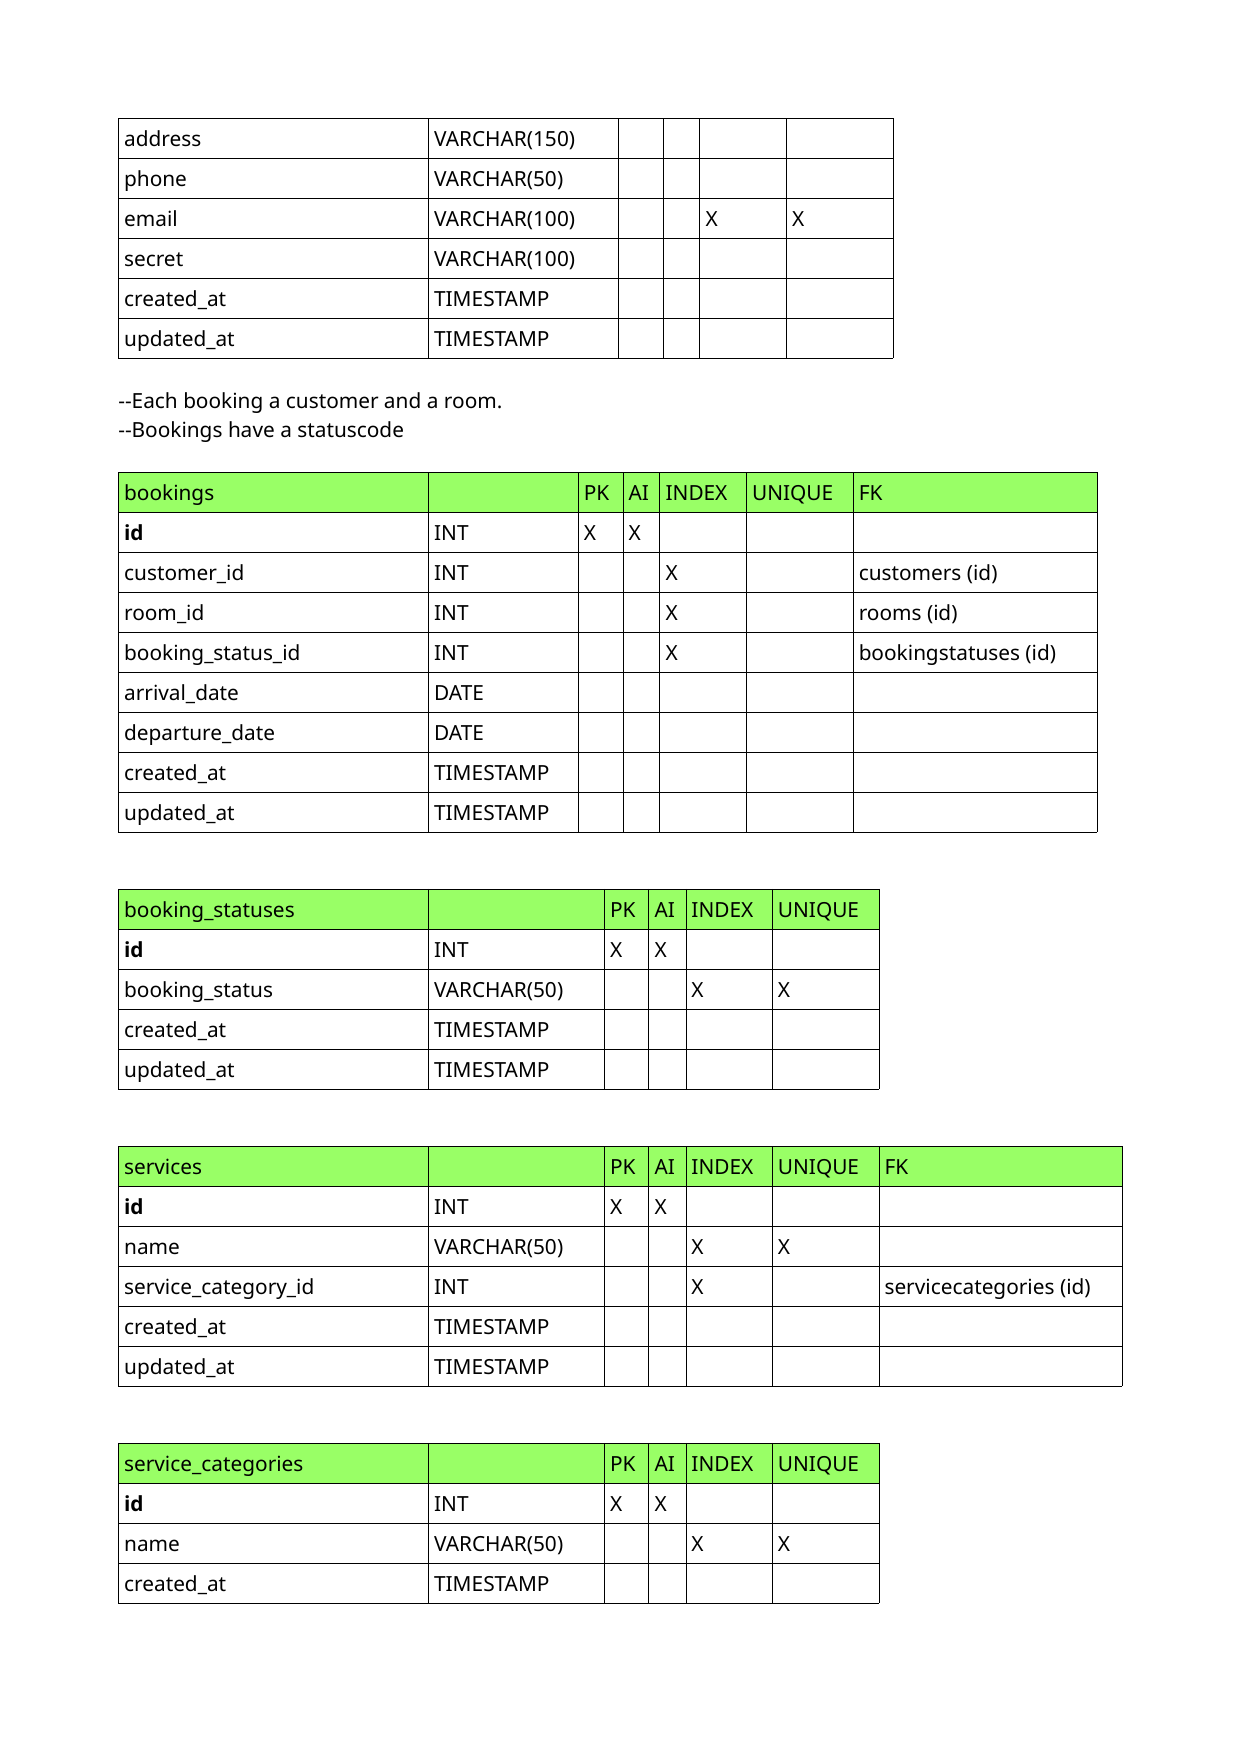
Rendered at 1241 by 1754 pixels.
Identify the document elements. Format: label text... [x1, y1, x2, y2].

table_cell updated_at [119, 1050, 428, 1089]
table_cell [649, 1347, 686, 1386]
table_cell TIMESTAMP [429, 1564, 604, 1603]
table_cell [747, 513, 853, 552]
table_cell [664, 119, 699, 158]
table_cell [660, 753, 746, 792]
table_header [429, 890, 604, 929]
table_cell [854, 793, 1097, 832]
table_cell [687, 1484, 772, 1523]
table_cell [854, 713, 1097, 752]
table_cell [747, 713, 853, 752]
table_cell [619, 279, 663, 318]
table_header AI [649, 1147, 686, 1186]
table_cell [624, 673, 659, 712]
table_cell [773, 930, 879, 969]
table_cell name [119, 1524, 428, 1563]
table_cell [605, 1564, 648, 1603]
table_cell INT [429, 513, 578, 552]
table_cell [649, 1227, 686, 1266]
table_cell X [773, 970, 879, 1009]
table_cell rooms (id) [854, 593, 1097, 632]
table_cell booking_status [119, 970, 428, 1009]
table_cell [624, 553, 659, 592]
table_cell X [624, 513, 659, 552]
table_cell [660, 673, 746, 712]
table_header INDEX [687, 1147, 772, 1186]
table_cell [880, 1187, 1122, 1226]
table_cell servicecategories (id) [880, 1267, 1122, 1306]
table_cell address [119, 119, 428, 158]
table_cell VARCHAR(50) [429, 970, 604, 1009]
table_cell [773, 1050, 879, 1089]
table_cell X [649, 1187, 686, 1226]
table_cell [773, 1267, 879, 1306]
table_header PK [605, 1444, 648, 1483]
table_cell [605, 1347, 648, 1386]
table_cell [579, 713, 623, 752]
table_cell [687, 930, 772, 969]
table_cell TIMESTAMP [429, 1010, 604, 1049]
table_cell [854, 673, 1097, 712]
table_header INDEX [687, 1444, 772, 1483]
table_cell customers (id) [854, 553, 1097, 592]
text --Each booking a customer and a room. [118, 387, 1122, 415]
table_cell X [687, 1524, 772, 1563]
table_cell X [773, 1524, 879, 1563]
table_cell [747, 633, 853, 672]
table_cell TIMESTAMP [429, 1050, 604, 1089]
table_header AI [649, 890, 686, 929]
table_cell [579, 593, 623, 632]
table_cell [787, 119, 893, 158]
table_cell [773, 1307, 879, 1346]
table_cell INT [429, 1484, 604, 1523]
table_cell X [605, 1484, 648, 1523]
table_header AI [624, 473, 659, 512]
table_cell created_at [119, 279, 428, 318]
table_cell [687, 1050, 772, 1089]
table_cell VARCHAR(150) [429, 119, 618, 158]
table_cell id [119, 1187, 428, 1226]
table_cell X [605, 930, 648, 969]
table_cell created_at [119, 1564, 428, 1603]
table_cell [854, 753, 1097, 792]
table_cell [605, 1010, 648, 1049]
table_cell id [119, 513, 428, 552]
table_cell [687, 1307, 772, 1346]
text --Bookings have a statuscode [118, 415, 1122, 443]
table_cell secret [119, 239, 428, 278]
table_cell [664, 319, 699, 358]
table_cell [664, 199, 699, 238]
table_cell [880, 1347, 1122, 1386]
table_cell [773, 1564, 879, 1603]
table_cell [605, 970, 648, 1009]
table_cell [624, 753, 659, 792]
table_cell updated_at [119, 1347, 428, 1386]
table_header PK [605, 890, 648, 929]
table_cell TIMESTAMP [429, 279, 618, 318]
table_cell arrival_date [119, 673, 428, 712]
table_cell booking_status_id [119, 633, 428, 672]
table_cell TIMESTAMP [429, 793, 578, 832]
table_cell X [687, 970, 772, 1009]
table_cell created_at [119, 753, 428, 792]
table_cell [700, 119, 786, 158]
table_cell X [687, 1227, 772, 1266]
table_cell [624, 793, 659, 832]
table_cell [687, 1564, 772, 1603]
table_cell [700, 319, 786, 358]
table_cell INT [429, 553, 578, 592]
table_header INDEX [660, 473, 746, 512]
table_cell [619, 119, 663, 158]
table_header UNIQUE [773, 1147, 879, 1186]
table_cell bookingstatuses (id) [854, 633, 1097, 672]
table_header PK [605, 1147, 648, 1186]
table_cell [605, 1267, 648, 1306]
table_cell [579, 633, 623, 672]
table_cell TIMESTAMP [429, 319, 618, 358]
table_cell [619, 239, 663, 278]
table_cell name [119, 1227, 428, 1266]
table_header UNIQUE [773, 1444, 879, 1483]
table_cell VARCHAR(50) [429, 1524, 604, 1563]
table_cell VARCHAR(100) [429, 239, 618, 278]
table_header service_categories [119, 1444, 428, 1483]
table_cell [747, 553, 853, 592]
table_cell X [649, 1484, 686, 1523]
table_header booking_statuses [119, 890, 428, 929]
table_header UNIQUE [773, 890, 879, 929]
table_cell INT [429, 1187, 604, 1226]
table_cell [579, 753, 623, 792]
table_cell [787, 319, 893, 358]
table_header INDEX [687, 890, 772, 929]
table_header AI [649, 1444, 686, 1483]
table_cell email [119, 199, 428, 238]
table_header UNIQUE [747, 473, 853, 512]
table_cell [747, 753, 853, 792]
table_cell [787, 159, 893, 198]
table_cell X [579, 513, 623, 552]
table_cell [687, 1010, 772, 1049]
table_cell id [119, 1484, 428, 1523]
table_cell [773, 1484, 879, 1523]
table_cell [747, 673, 853, 712]
table_cell updated_at [119, 319, 428, 358]
table_cell [579, 793, 623, 832]
table_header PK [579, 473, 623, 512]
table_cell [649, 1267, 686, 1306]
table_cell X [700, 199, 786, 238]
table_cell [605, 1050, 648, 1089]
table_cell [687, 1347, 772, 1386]
table_cell room_id [119, 593, 428, 632]
table_cell DATE [429, 673, 578, 712]
table_cell [700, 279, 786, 318]
table_cell [605, 1307, 648, 1346]
table_cell X [605, 1187, 648, 1226]
table_cell X [660, 633, 746, 672]
table_cell [660, 513, 746, 552]
table_cell [664, 159, 699, 198]
table_cell [649, 970, 686, 1009]
table_cell [649, 1524, 686, 1563]
table_cell DATE [429, 713, 578, 752]
table_cell [649, 1050, 686, 1089]
table_cell [747, 793, 853, 832]
table_cell [664, 279, 699, 318]
table_cell [649, 1564, 686, 1603]
table_cell customer_id [119, 553, 428, 592]
table_cell [624, 633, 659, 672]
table_cell [619, 319, 663, 358]
table_cell INT [429, 593, 578, 632]
table_header [429, 1147, 604, 1186]
table_cell service_category_id [119, 1267, 428, 1306]
table_cell [700, 159, 786, 198]
table_cell [700, 239, 786, 278]
table_cell X [660, 593, 746, 632]
table_cell [773, 1010, 879, 1049]
table_header services [119, 1147, 428, 1186]
table_cell created_at [119, 1307, 428, 1346]
table_cell [605, 1524, 648, 1563]
table_cell [649, 1307, 686, 1346]
table_cell [664, 239, 699, 278]
table_cell [579, 553, 623, 592]
table_cell X [660, 553, 746, 592]
table_cell [787, 279, 893, 318]
table_cell [854, 513, 1097, 552]
table_cell INT [429, 633, 578, 672]
table_cell created_at [119, 1010, 428, 1049]
table_cell X [687, 1267, 772, 1306]
table_cell [880, 1307, 1122, 1346]
table_cell VARCHAR(50) [429, 159, 618, 198]
table_cell [747, 593, 853, 632]
table_cell [880, 1227, 1122, 1266]
table_cell [773, 1347, 879, 1386]
table_header [429, 1444, 604, 1483]
table_cell VARCHAR(100) [429, 199, 618, 238]
table_header FK [880, 1147, 1122, 1186]
table_cell INT [429, 930, 604, 969]
table_cell TIMESTAMP [429, 1307, 604, 1346]
table_cell [660, 793, 746, 832]
table_cell [773, 1187, 879, 1226]
table_cell TIMESTAMP [429, 753, 578, 792]
table_cell departure_date [119, 713, 428, 752]
table_header bookings [119, 473, 428, 512]
table_cell TIMESTAMP [429, 1347, 604, 1386]
table_cell [660, 713, 746, 752]
table_header [429, 473, 578, 512]
table_cell id [119, 930, 428, 969]
table_cell [624, 713, 659, 752]
table_cell updated_at [119, 793, 428, 832]
table_cell [649, 1010, 686, 1049]
table_cell [787, 239, 893, 278]
table_cell [619, 159, 663, 198]
table_cell [579, 673, 623, 712]
table_cell phone [119, 159, 428, 198]
table_cell X [773, 1227, 879, 1266]
table_cell INT [429, 1267, 604, 1306]
table_cell X [649, 930, 686, 969]
table_cell [624, 593, 659, 632]
table_cell VARCHAR(50) [429, 1227, 604, 1266]
table_cell [605, 1227, 648, 1266]
table_cell [687, 1187, 772, 1226]
table_cell [619, 199, 663, 238]
table_cell X [787, 199, 893, 238]
